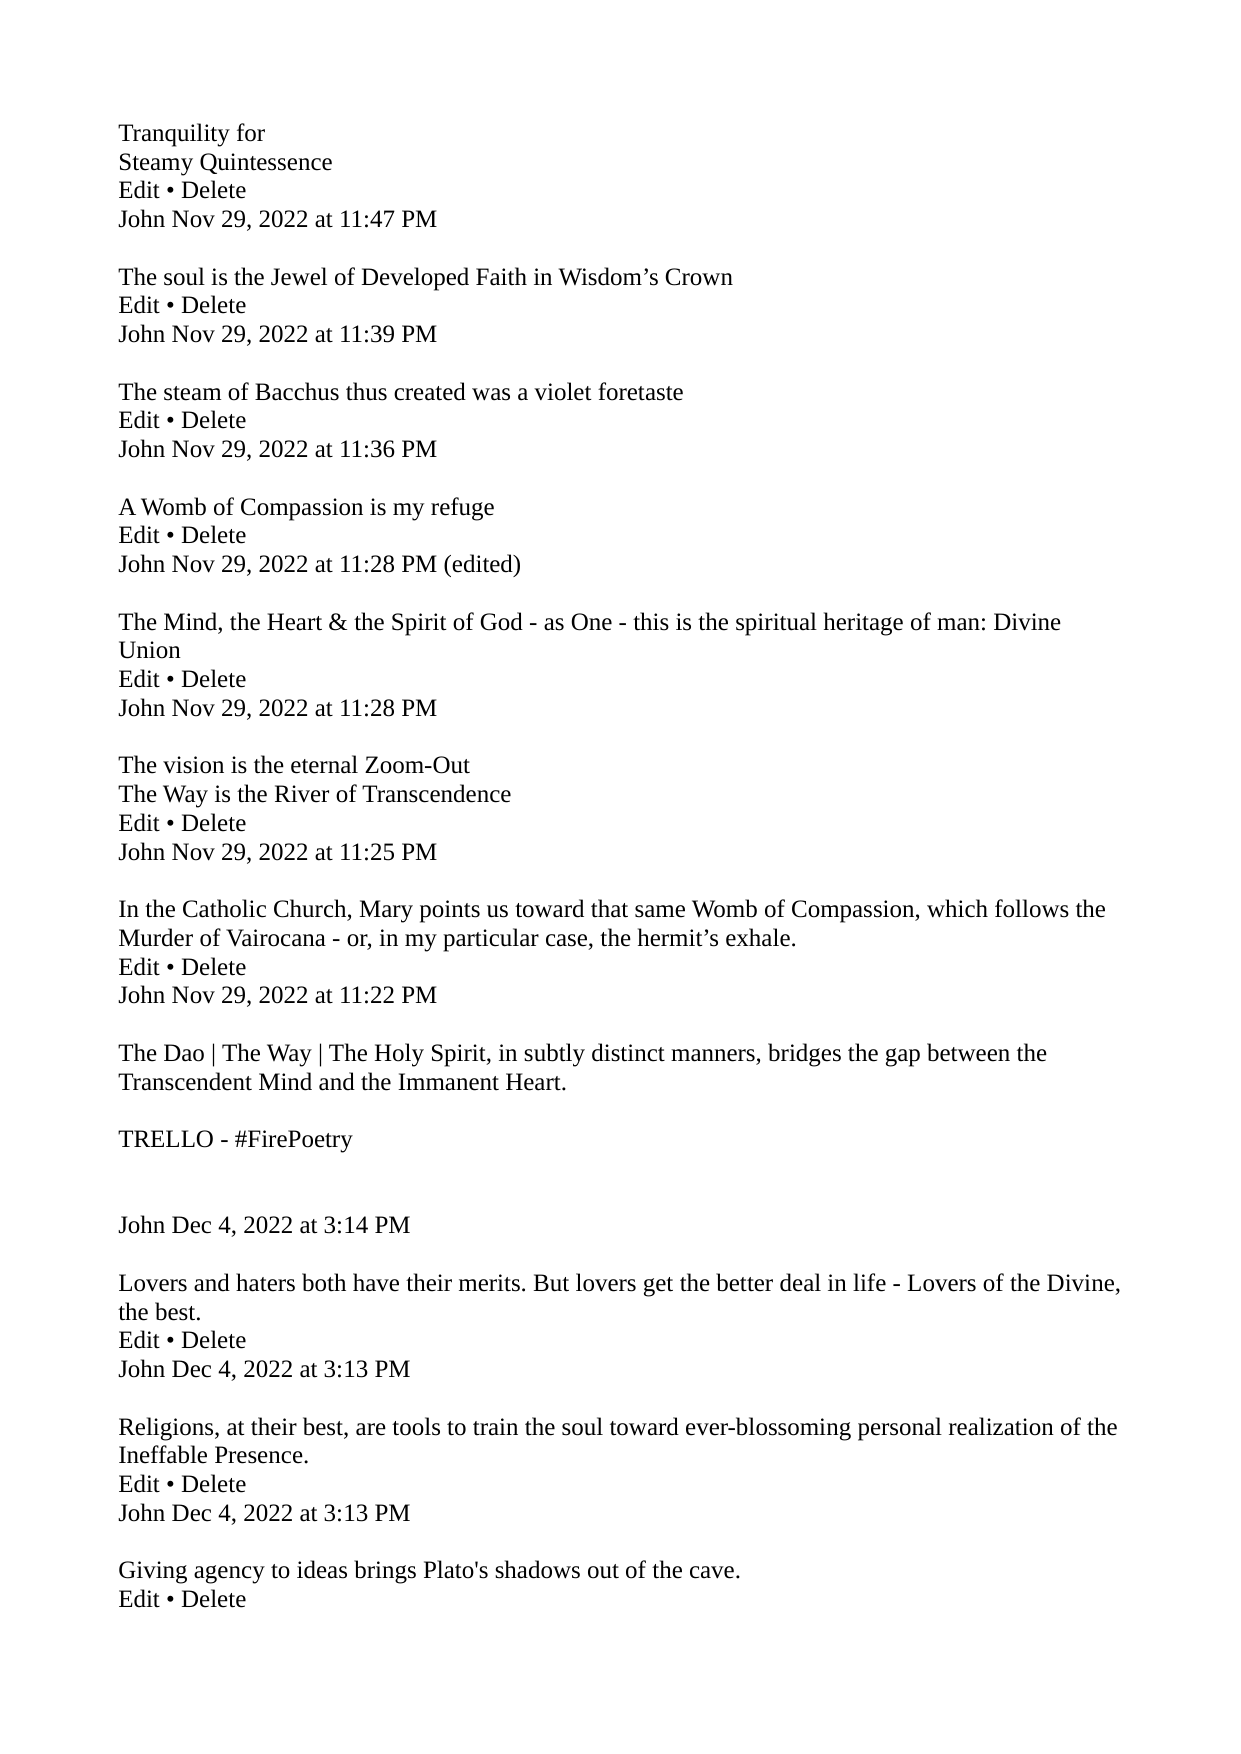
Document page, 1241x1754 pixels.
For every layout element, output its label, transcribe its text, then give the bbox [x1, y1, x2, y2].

text John Nov 29, 2022 at 11:47 PM [118, 204, 1122, 233]
text Edit • Delete [118, 406, 1122, 434]
text Edit • Delete [118, 176, 1122, 204]
text John Nov 29, 2022 at 11:22 PM [118, 981, 1122, 1009]
text Edit • Delete [118, 808, 1122, 837]
text Steamy Quintessence [118, 147, 1122, 176]
text Edit • Delete [118, 521, 1122, 549]
text John Nov 29, 2022 at 11:28 PM (edited) [118, 549, 1122, 578]
text Edit • Delete [118, 1584, 1122, 1613]
text Edit • Delete [118, 1469, 1122, 1498]
text The steam of Bacchus thus created was a violet foretaste [118, 377, 1122, 406]
text The Dao | The Way | The Holy Spirit, in subtly distinct manners, bridges the gap between the Transcendent Mind and the Immanent Heart. [118, 1038, 1122, 1096]
text The Way is the River of Transcendence [118, 779, 1122, 808]
text John Dec 4, 2022 at 3:14 PM [118, 1211, 1122, 1239]
text The Mind, the Heart & the Spirit of God - as One - this is the spiritual heritage of man: Divine Union [118, 607, 1122, 664]
text A Womb of Compassion is my refuge [118, 492, 1122, 521]
text John Dec 4, 2022 at 3:13 PM [118, 1498, 1122, 1527]
text Edit • Delete [118, 291, 1122, 319]
text John Nov 29, 2022 at 11:39 PM [118, 319, 1122, 348]
text John Nov 29, 2022 at 11:25 PM [118, 837, 1122, 866]
text Giving agency to ideas brings Plato's shadows out of the cave. [118, 1556, 1122, 1584]
text John Nov 29, 2022 at 11:28 PM [118, 693, 1122, 722]
text In the Catholic Church, Mary points us toward that same Womb of Compassion, which follows the Murder of Vairocana - or, in my particular case, the hermit’s exhale. [118, 894, 1122, 952]
text Tranquility for [118, 118, 1122, 147]
text The vision is the eternal Zoom-Out [118, 751, 1122, 779]
text John Nov 29, 2022 at 11:36 PM [118, 434, 1122, 463]
text Edit • Delete [118, 1326, 1122, 1354]
text TRELLO - #FirePoetry [118, 1124, 1122, 1153]
text Religions, at their best, are tools to train the soul toward ever-blossoming personal realization of the Ineffable Presence. [118, 1412, 1122, 1469]
text John Dec 4, 2022 at 3:13 PM [118, 1354, 1122, 1383]
text Edit • Delete [118, 664, 1122, 693]
text Edit • Delete [118, 952, 1122, 981]
text Lovers and haters both have their merits. But lovers get the better deal in life - Lovers of the Divine, the best. [118, 1268, 1122, 1326]
text The soul is the Jewel of Developed Faith in Wisdom’s Crown [118, 262, 1122, 291]
